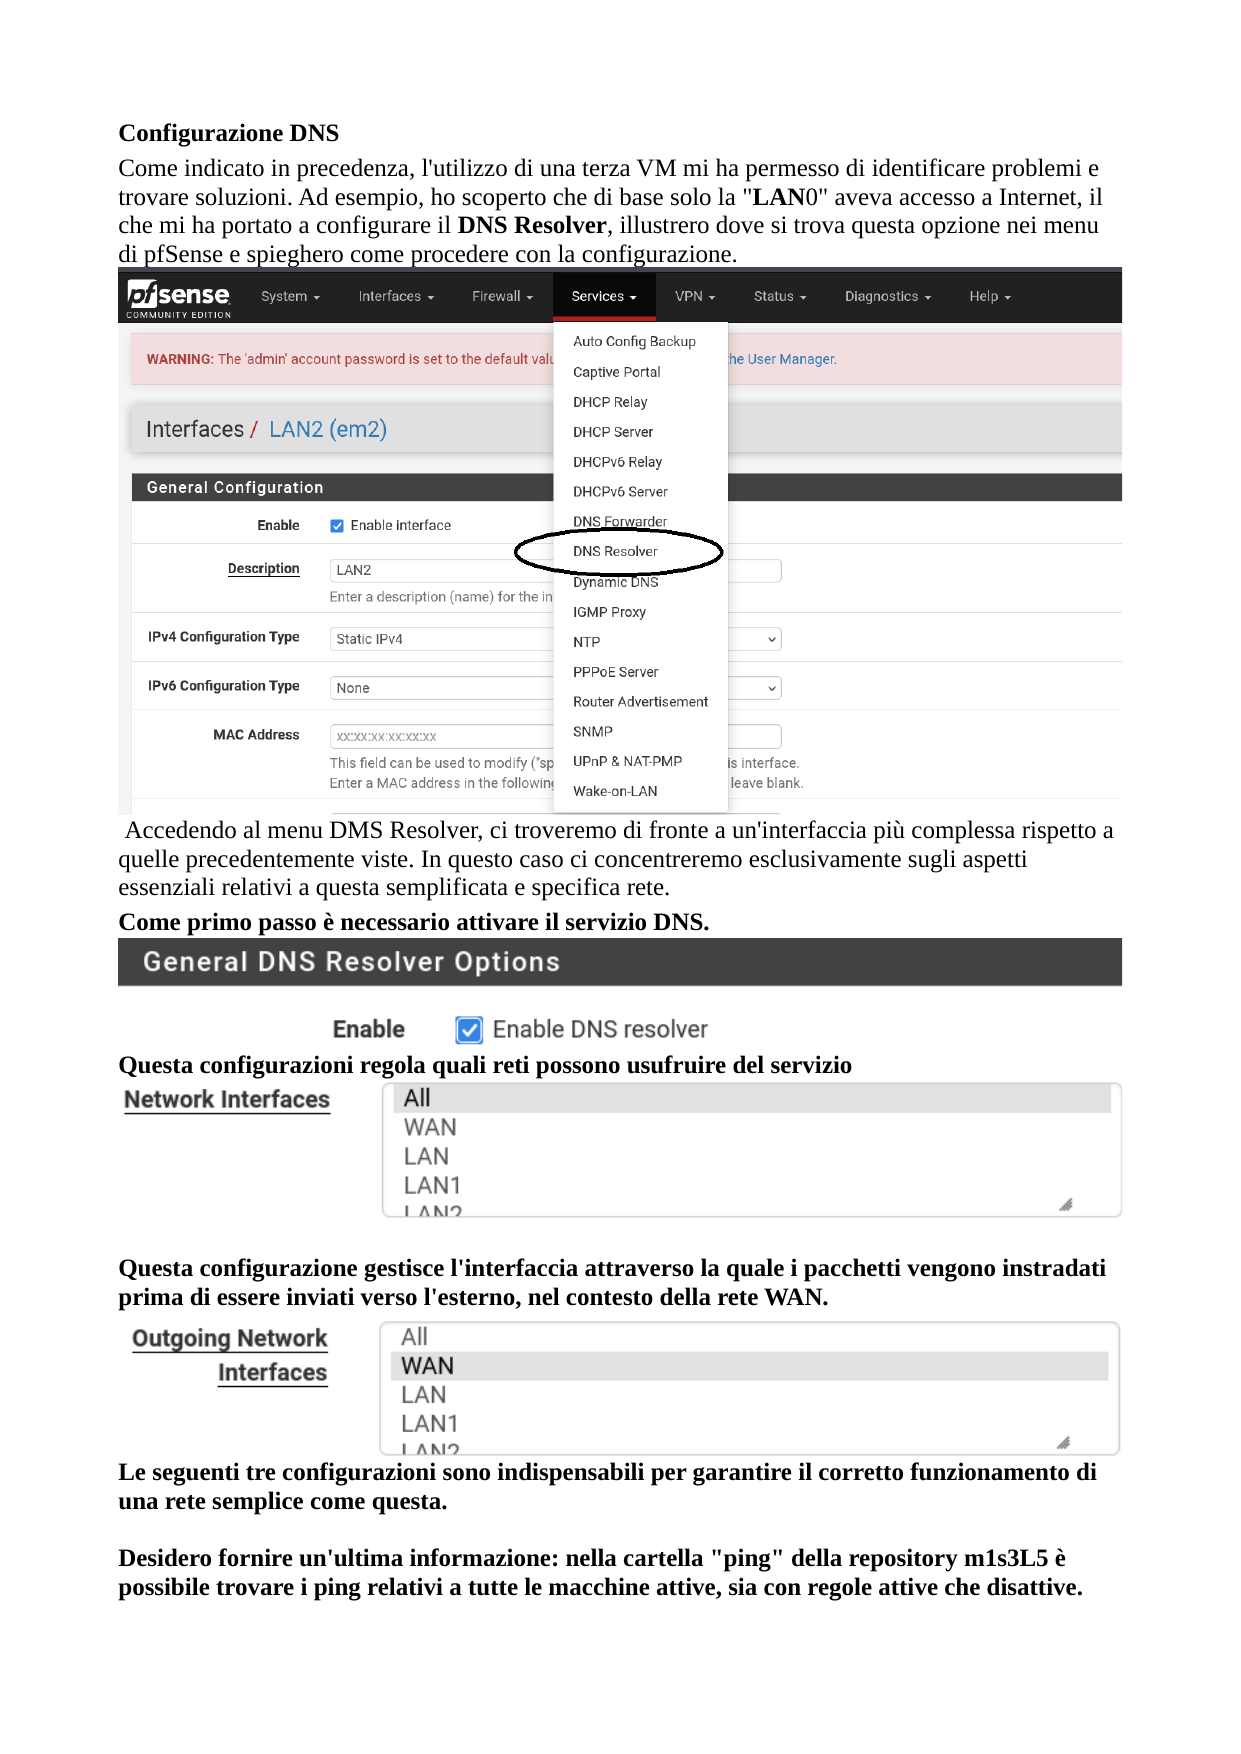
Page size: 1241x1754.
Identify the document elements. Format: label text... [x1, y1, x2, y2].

text Configurazione DNS [118, 118, 1122, 147]
picture [118, 938, 1123, 1051]
picture [118, 267, 1123, 815]
picture [118, 1080, 1123, 1219]
text Questa configurazione gestisce l'interfaccia attraverso la quale i pacchetti vengono instradati prima di essere inviati verso l'esterno, nel contesto della rete WAN. [118, 1253, 1122, 1310]
text Come indicato in precedenza, l'utilizzo di una terza VM mi ha permesso di identificare problemi e trovare soluzioni. Ad esempio, ho scoperto che di base solo la "LAN0" aveva accesso a Internet, il che mi ha portato a configurare il DNS Resolver, illustrero dove si trova questa opzione nei menu di pfSense e spieghero come procedere con la configurazione. [118, 153, 1122, 267]
text Accedendo al menu DMS Resolver, ci troveremo di fronte a un'interfaccia più complessa rispetto a quelle precedentemente viste. In questo caso ci concentreremo esclusivamente sugli aspetti essenziali relativi a questa semplificata e specifica rete. [118, 815, 1122, 901]
picture [118, 1319, 1123, 1457]
text [118, 1310, 1122, 1319]
text Le seguenti tre configurazioni sono indispensabili per garantire il corretto funzionamento di una rete semplice come questa. [118, 1457, 1122, 1514]
text Desidero fornire un'ultima informazione: nella cartella "ping" della repository m1s3L5 è possibile trovare i ping relativi a tutte le macchine attive, sia con regole attive che disattive. [118, 1543, 1122, 1601]
text Questa configurazioni regola quali reti possono usufruire del servizio [118, 1051, 1122, 1079]
text Come primo passo è necessario attivare il servizio DNS. [118, 907, 1122, 936]
